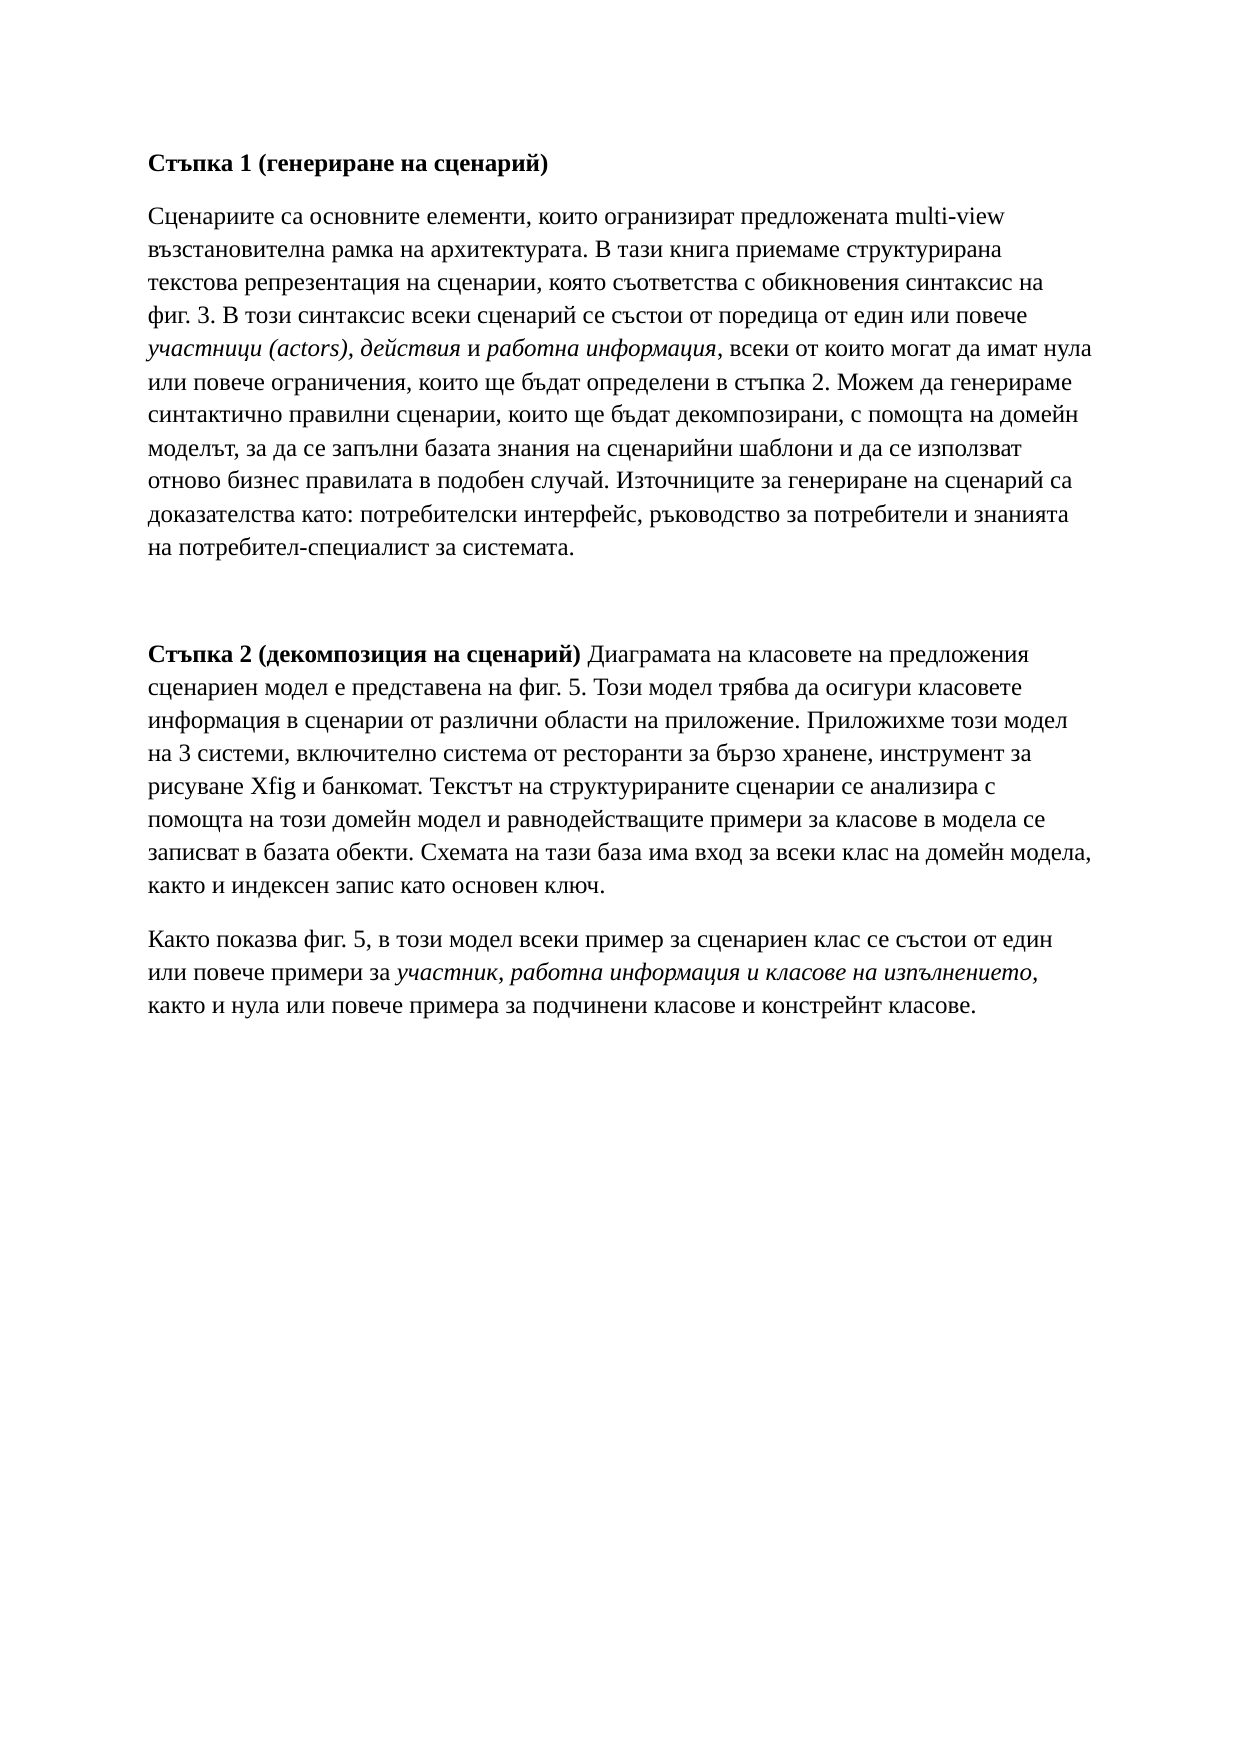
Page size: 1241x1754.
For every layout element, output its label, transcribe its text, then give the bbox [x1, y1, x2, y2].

text Стъпка 2 (декомпозиция на сценарий) Диаграмата на класовете на предложения сценариен модел е представена на фиг. 5. Този модел трябва да осигури класовете информация в сценарии от различни области на приложение. Приложихме този модел на 3 системи, включително система от ресторанти за бързо хранене, инструмент за рисуване Xfig и банкомат. Текстът на структурираните сценарии се анализира с помощта на този домейн модел и равнодействащите примери за класове в модела се записват в базата обекти. Схемата на тази база има вход за всеки клас на домейн модела, както и индексен запис като основен ключ. [148, 639, 1093, 899]
text Стъпка 1 (генериране на сценарий) [148, 148, 1093, 176]
text Сценариите са основните елементи, които огранизират предложената multi-view възстановителна рамка на архитектурата. В тази книга приемаме структурирана текстова репрезентация на сценарии, която съответства с обикновения синтаксис на фиг. 3. В този синтаксис всеки сценарий се състои от поредица от един или повече участници (actors), действия и работна информация, всеки от които могат да имат нула или повече ограничения, които ще бъдат определени в стъпка 2. Можем да генерираме синтактично правилни сценарии, които ще бъдат декомпозирани, с помощта на домейн моделът, за да се запълни базата знания на сценарийни шаблони и да се използват отново бизнес правилата в подобен случай. Източниците за генериране на сценарий са доказателства като: потребителски интерфейс, ръководство за потребители и знанията на потребител-специалист за системата. [148, 201, 1093, 560]
text Както показва фиг. 5, в този модел всеки пример за сценариен клас се състои от един или повече примери за участник, работна информация и класове на изпълнението, както и нула или повече примера за подчинени класове и констрейнт класове. [148, 924, 1093, 1019]
